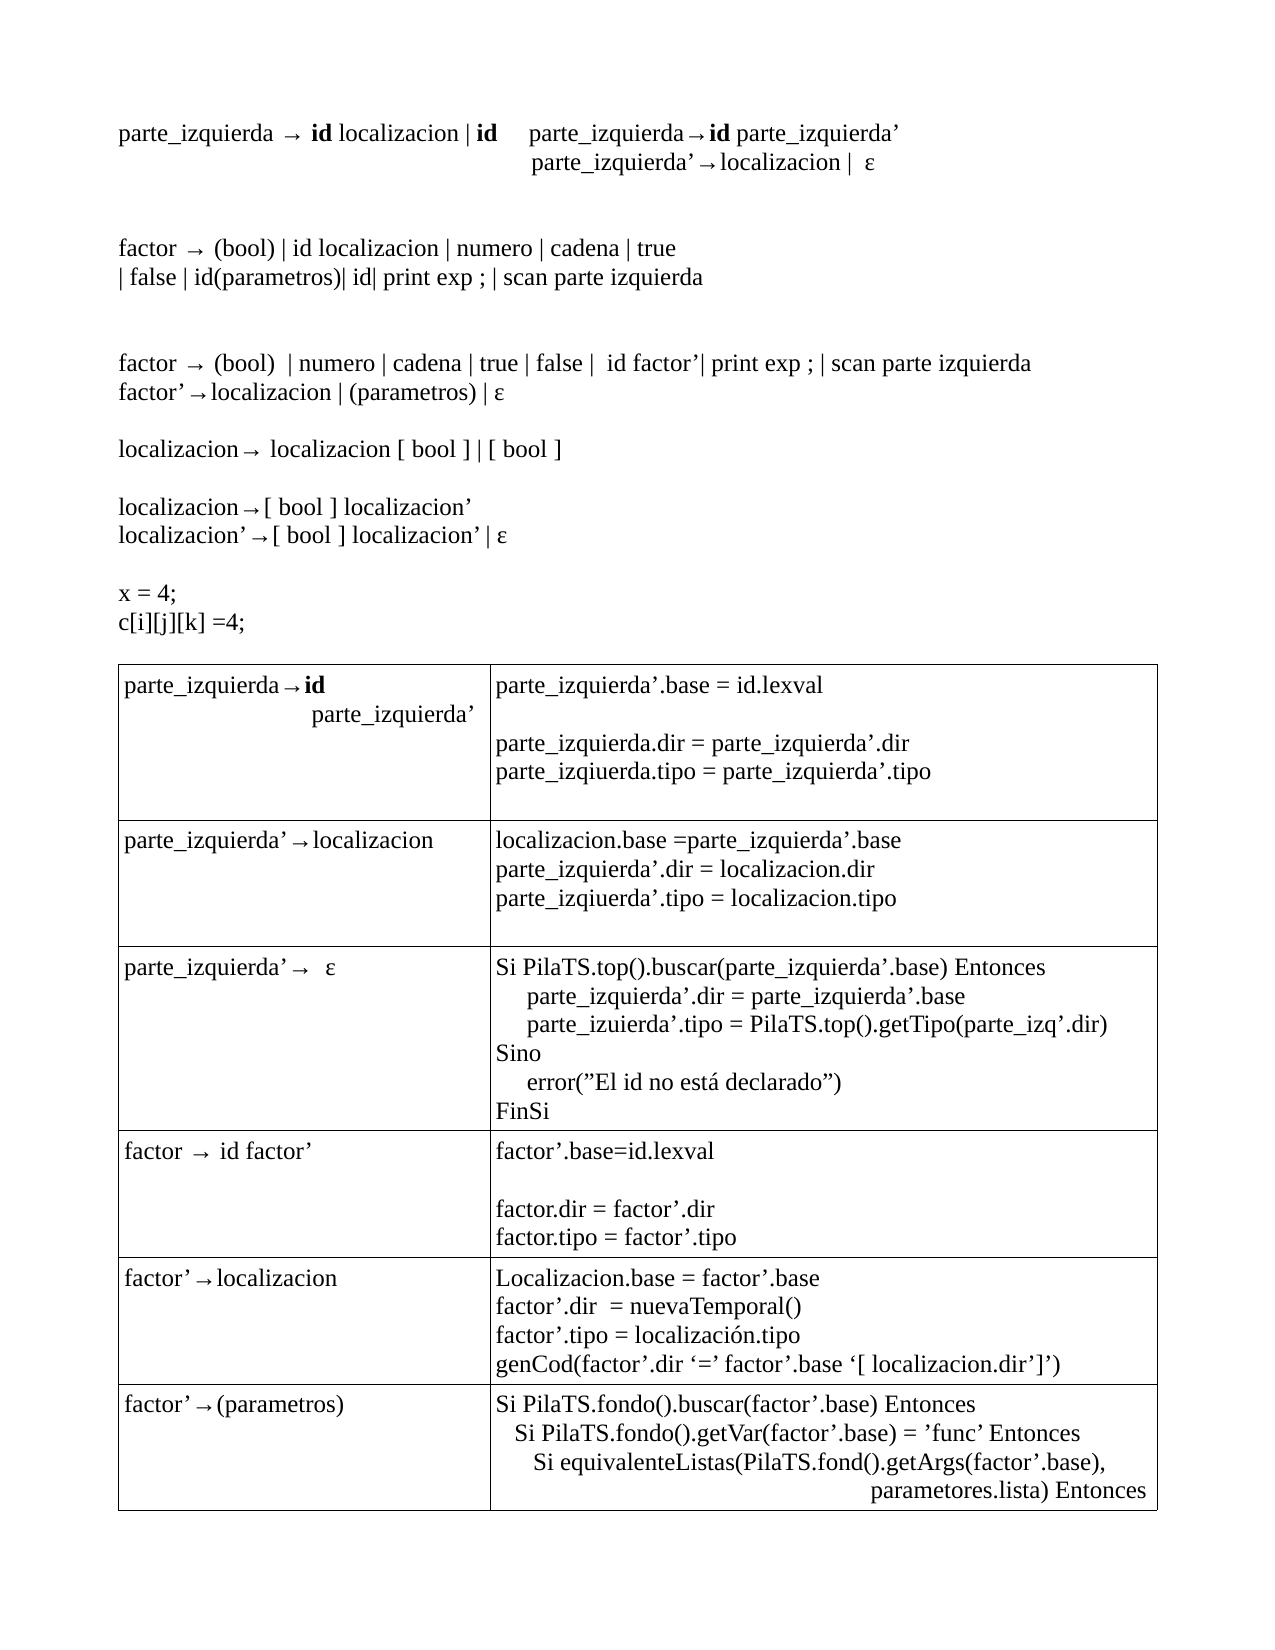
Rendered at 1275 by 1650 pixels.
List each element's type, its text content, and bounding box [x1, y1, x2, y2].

text parte_izquierda → id localizacion | id parte_izquierda→id parte_izquierda’ [118, 118, 1157, 147]
table_cell factor’→(parametros) [119, 1385, 490, 1510]
table_header parte_izquierda→id parte_izquierda’ [119, 665, 490, 820]
table_cell factor → id factor’ [119, 1131, 490, 1257]
text localizacion→ localizacion [ bool ] | [ bool ] [118, 434, 1157, 463]
table_cell factor’.base=id.lexval factor.dir = factor’.dir factor.tipo = factor’.tipo [491, 1131, 1157, 1257]
table_cell parte_izquierda’→localizacion [119, 821, 490, 946]
table_cell parte_izquierda’→ ε [119, 947, 490, 1130]
text factor → (bool) | numero | cadena | true | false | id factor’| print exp ; | scan parte izquierda [118, 348, 1157, 377]
text x = 4; [118, 578, 1157, 607]
text localizacion’→[ bool ] localizacion’ | ε [118, 521, 1157, 549]
text parte_izquierda’→localizacion | ε [118, 147, 1157, 176]
text factor’→localizacion | (parametros) | ε [118, 377, 1157, 406]
text factor → (bool) | id localizacion | numero | cadena | true [118, 233, 1157, 262]
table_header parte_izquierda’.base = id.lexval parte_izquierda.dir = parte_izquierda’.dir parte_izqiuerda.tipo = parte_izquierda’.tipo [491, 665, 1157, 820]
table_cell Si PilaTS.top().buscar(parte_izquierda’.base) Entonces parte_izquierda’.dir = parte_izquierda’.base parte_izuierda’.tipo = PilaTS.top().getTipo(parte_izq’.dir) Sino error(”El id no está declarado”) FinSi [491, 947, 1157, 1130]
table_cell Si PilaTS.fondo().buscar(factor’.base) Entonces Si PilaTS.fondo().getVar(factor’.base) = ’func’ Entonces Si equivalenteListas(PilaTS.fond().getArgs(factor’.base), parametores.lista) Entonces [491, 1385, 1157, 1510]
table_cell localizacion.base =parte_izquierda’.base parte_izquierda’.dir = localizacion.dir parte_izqiuerda’.tipo = localizacion.tipo [491, 821, 1157, 946]
text c[i][j][k] =4; [118, 607, 1157, 636]
text | false | id(parametros)| id| print exp ; | scan parte izquierda [118, 262, 1157, 291]
table_cell Localizacion.base = factor’.base factor’.dir = nuevaTemporal() factor’.tipo = localización.tipo genCod(factor’.dir ‘=’ factor’.base ‘[ localizacion.dir’]’) [491, 1258, 1157, 1383]
table_cell factor’→localizacion [119, 1258, 490, 1383]
text localizacion→[ bool ] localizacion’ [118, 492, 1157, 521]
